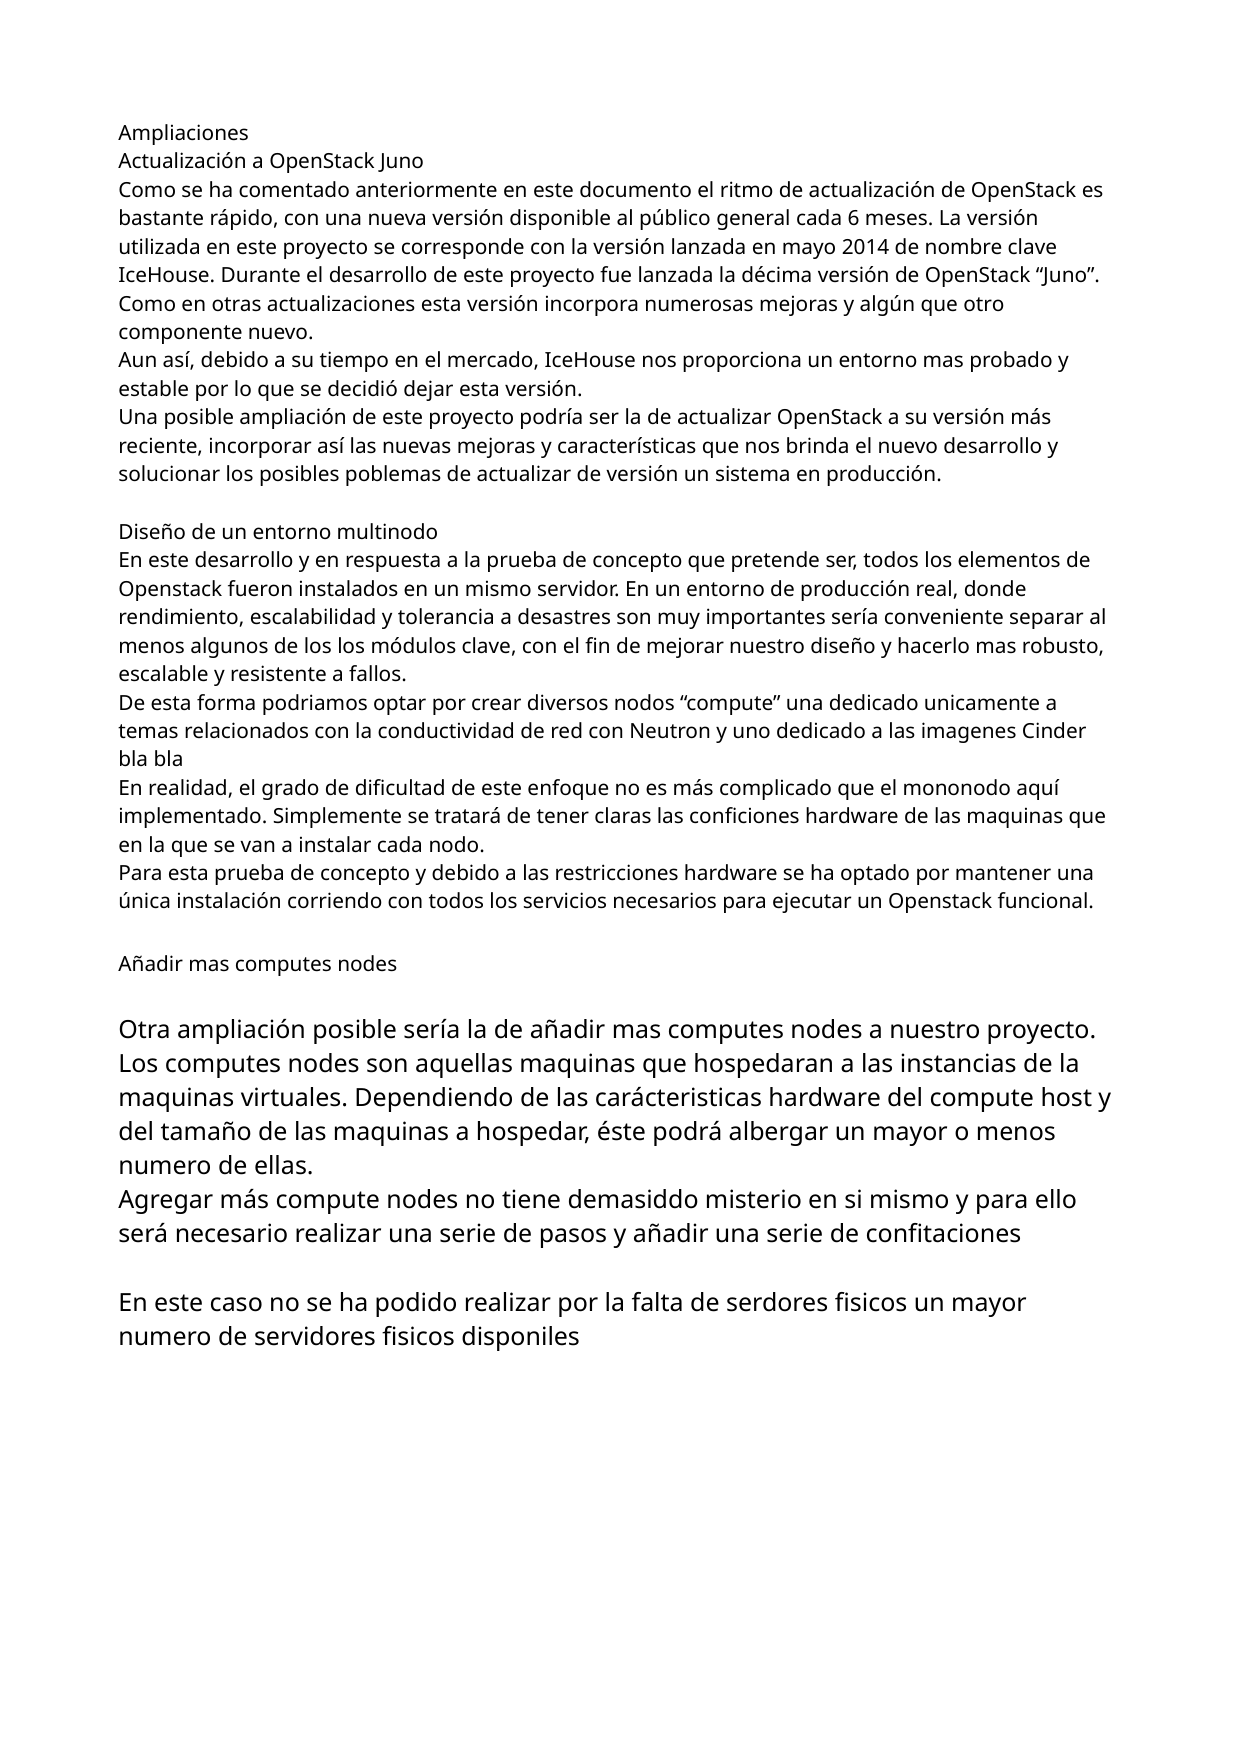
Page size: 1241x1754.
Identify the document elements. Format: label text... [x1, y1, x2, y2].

text Como se ha comentado anteriormente en este documento el ritmo de actualización de OpenStack es bastante rápido, con una nueva versión disponible al público general cada 6 meses. La versión utilizada en este proyecto se corresponde con la versión lanzada en mayo 2014 de nombre clave IceHouse. Durante el desarrollo de este proyecto fue lanzada la décima versión de OpenStack “Juno”. Como en otras actualizaciones esta versión incorpora numerosas mejoras y algún que otro componente nuevo. [118, 175, 1122, 346]
text Agregar más compute nodes no tiene demasiddo misterio en si mismo y para ello será necesario realizar una serie de pasos y añadir una serie de confitaciones [118, 1182, 1122, 1250]
text Aun así, debido a su tiempo en el mercado, IceHouse nos proporciona un entorno mas probado y estable por lo que se decidió dejar esta versión. [118, 346, 1122, 402]
text En realidad, el grado de dificultad de este enfoque no es más complicado que el mononodo aquí implementado. Simplemente se tratará de tener claras las conficiones hardware de las maquinas que en la que se van a instalar cada nodo. [118, 773, 1122, 858]
text Actualización a OpenStack Juno [118, 147, 1122, 175]
text Diseño de un entorno multinodo [118, 517, 1122, 545]
text Una posible ampliación de este proyecto podría ser la de actualizar OpenStack a su versión más reciente, incorporar así las nuevas mejoras y características que nos brinda el nuevo desarrollo y solucionar los posibles poblemas de actualizar de versión un sistema en producción. [118, 402, 1122, 488]
text Ampliaciones [118, 118, 1122, 147]
text Añadir mas computes nodes [118, 949, 1122, 978]
text De esta forma podriamos optar por crear diversos nodos “compute” una dedicado unicamente a temas relacionados con la conductividad de red con Neutron y uno dedicado a las imagenes Cinder bla bla [118, 688, 1122, 773]
text En este desarrollo y en respuesta a la prueba de concepto que pretende ser, todos los elementos de Openstack fueron instalados en un mismo servidor. En un entorno de producción real, donde rendimiento, escalabilidad y tolerancia a desastres son muy importantes sería conveniente separar al menos algunos de los los módulos clave, con el fin de mejorar nuestro diseño y hacerlo mas robusto, escalable y resistente a fallos. [118, 545, 1122, 688]
text Otra ampliación posible sería la de añadir mas computes nodes a nuestro proyecto. Los computes nodes son aquellas maquinas que hospedaran a las instancias de la maquinas virtuales. Dependiendo de las carácteristicas hardware del compute host y del tamaño de las maquinas a hospedar, éste podrá albergar un mayor o menos numero de ellas. [118, 1012, 1122, 1182]
text En este caso no se ha podido realizar por la falta de serdores fisicos un mayor numero de servidores fisicos disponiles [118, 1284, 1122, 1352]
text Para esta prueba de concepto y debido a las restricciones hardware se ha optado por mantener una única instalación corriendo con todos los servicios necesarios para ejecutar un Openstack funcional. [118, 858, 1122, 915]
